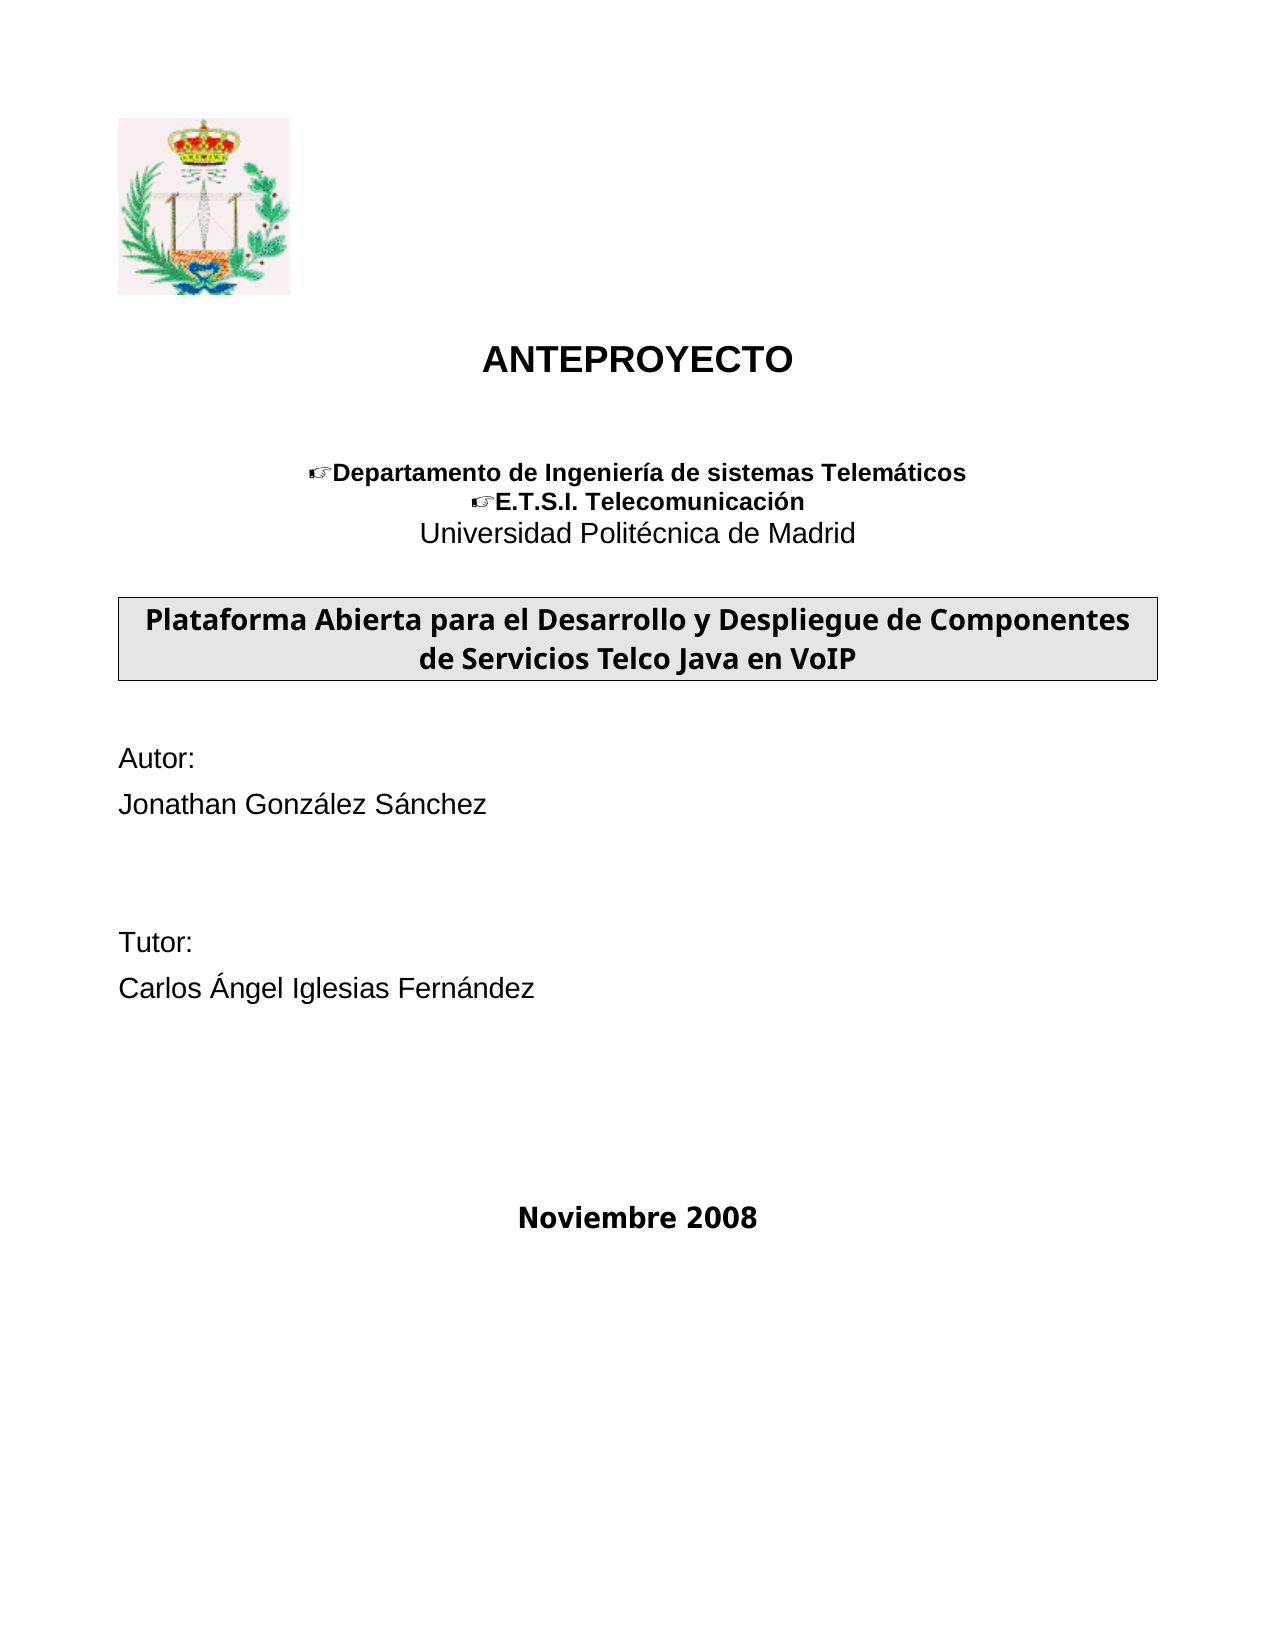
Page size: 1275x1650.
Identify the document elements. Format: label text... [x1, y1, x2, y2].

text Tutor: [118, 925, 1157, 958]
text Autor: [118, 741, 1157, 774]
text Universidad Politécnica de Madrid [118, 516, 1157, 549]
subtitle Departamento de Ingeniería de sistemas Telemáticos [118, 457, 1157, 486]
text Noviembre 2008 [118, 1201, 1157, 1235]
subtitle ANTEPROYECTO [118, 337, 1157, 380]
text Plataforma Abierta para el Desarrollo y Despliegue de Componentes de Servicios Telco Java en VoIP [119, 598, 1157, 680]
subtitle E.T.S.I. Telecomunicación [118, 486, 1157, 516]
text Jonathan González Sánchez [118, 787, 1157, 820]
text Carlos Ángel Iglesias Fernández [118, 971, 1157, 1004]
